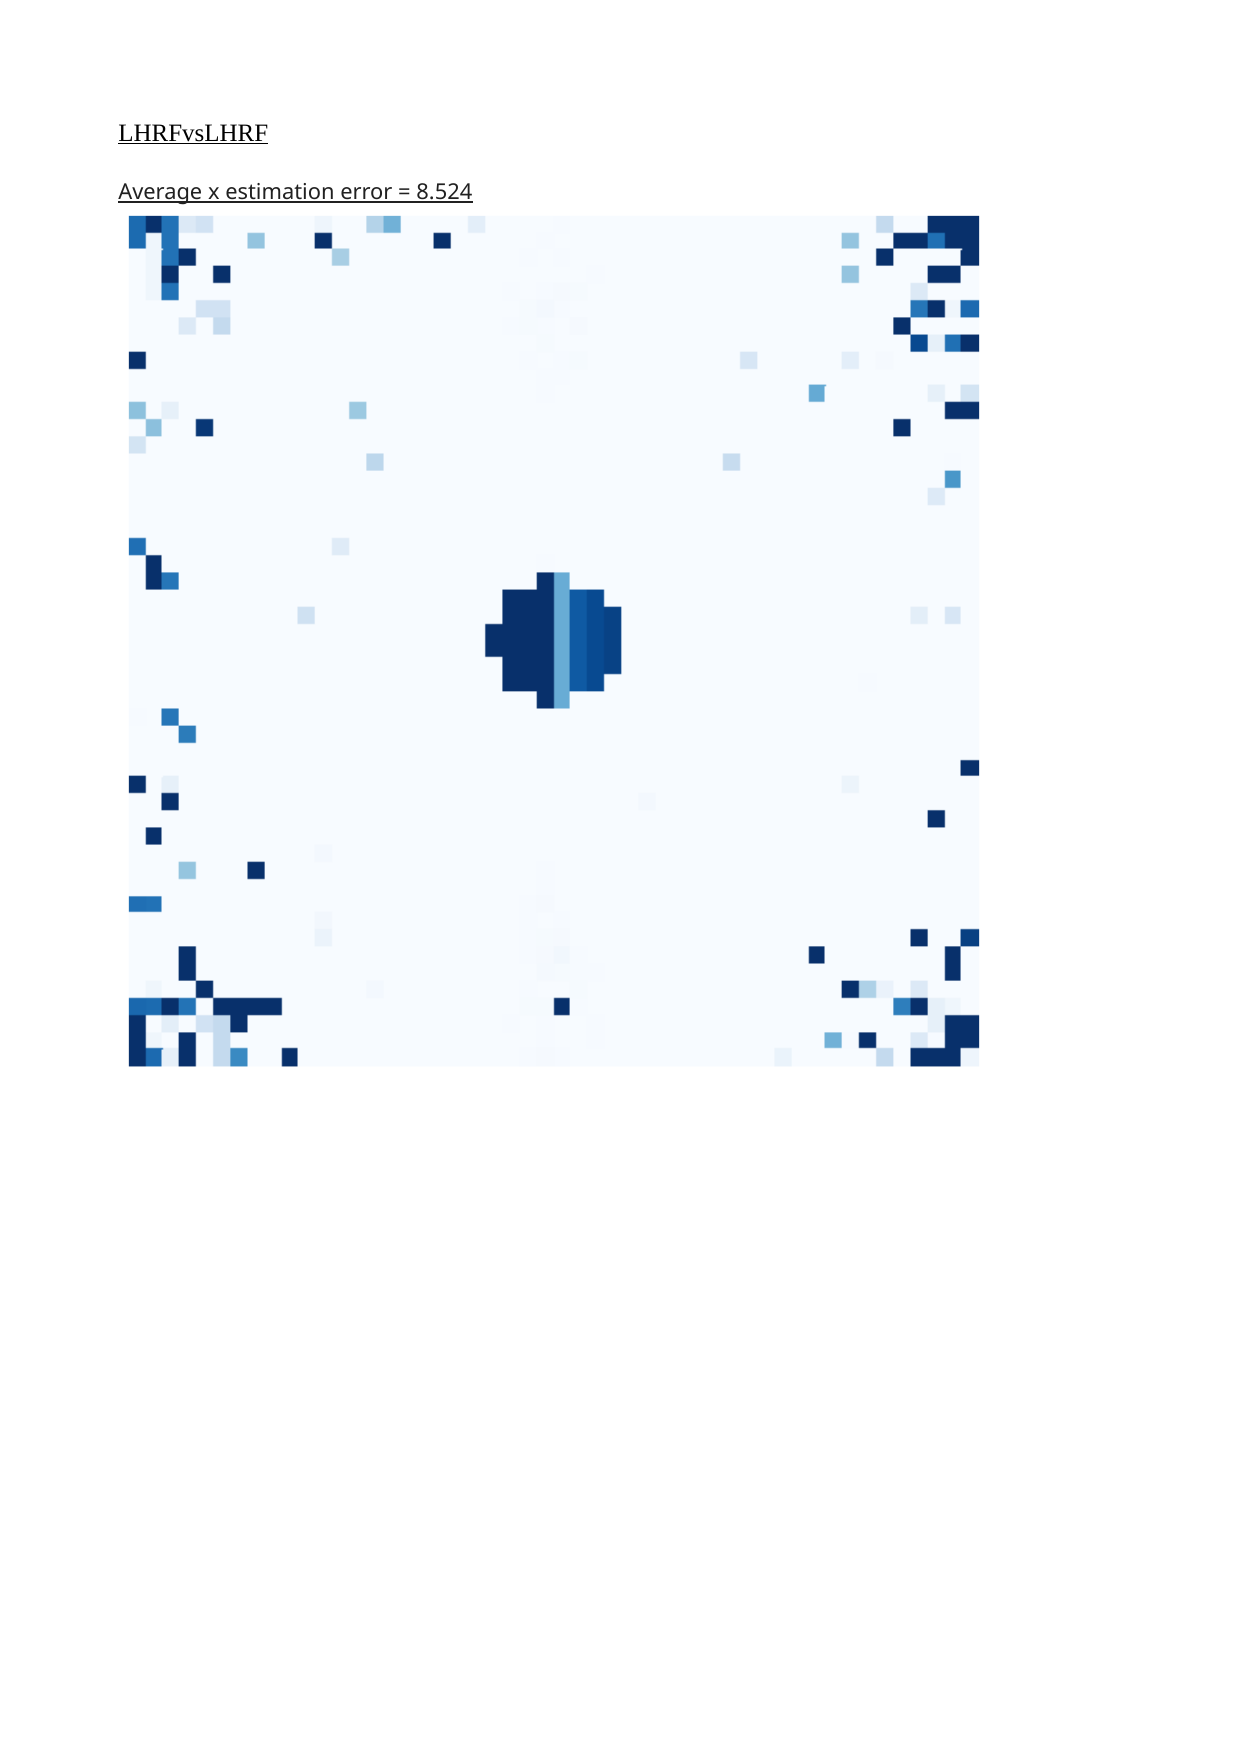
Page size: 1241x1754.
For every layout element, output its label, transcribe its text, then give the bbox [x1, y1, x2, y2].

text LHRFvsLHRF [118, 118, 1122, 147]
picture [118, 205, 989, 1078]
text Average x estimation error = 8.524 [118, 176, 1122, 205]
